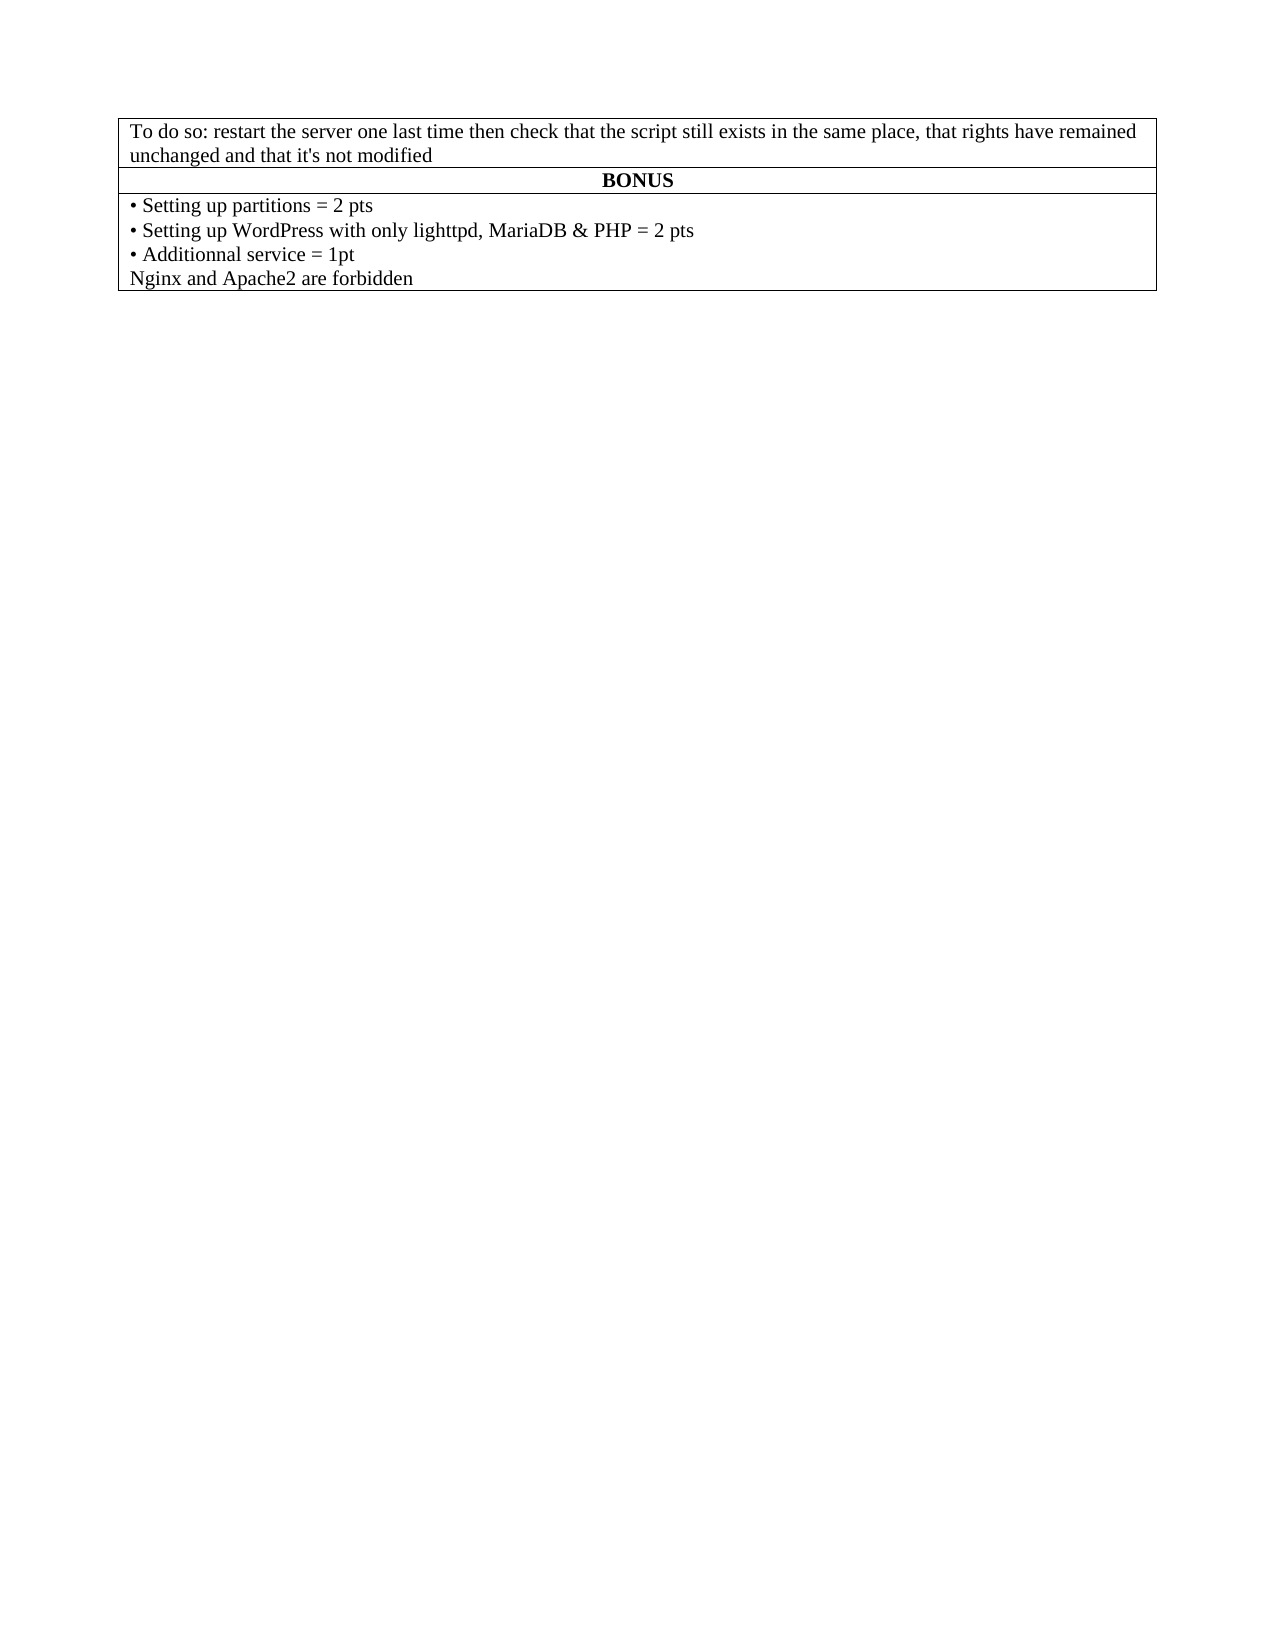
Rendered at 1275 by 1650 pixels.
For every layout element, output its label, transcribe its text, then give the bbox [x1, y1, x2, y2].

table_cell BONUS [119, 168, 1156, 192]
table_cell • Setting up partitions = 2 pts • Setting up WordPress with only lighttpd, MariaDB & PHP = 2 pts • Additionnal service = 1pt Nginx and Apache2 are forbidden [119, 194, 1156, 290]
table_cell To do so: restart the server one last time then check that the script still exists in the same place, that rights have remained unchanged and that it's not modified [119, 119, 1156, 167]
